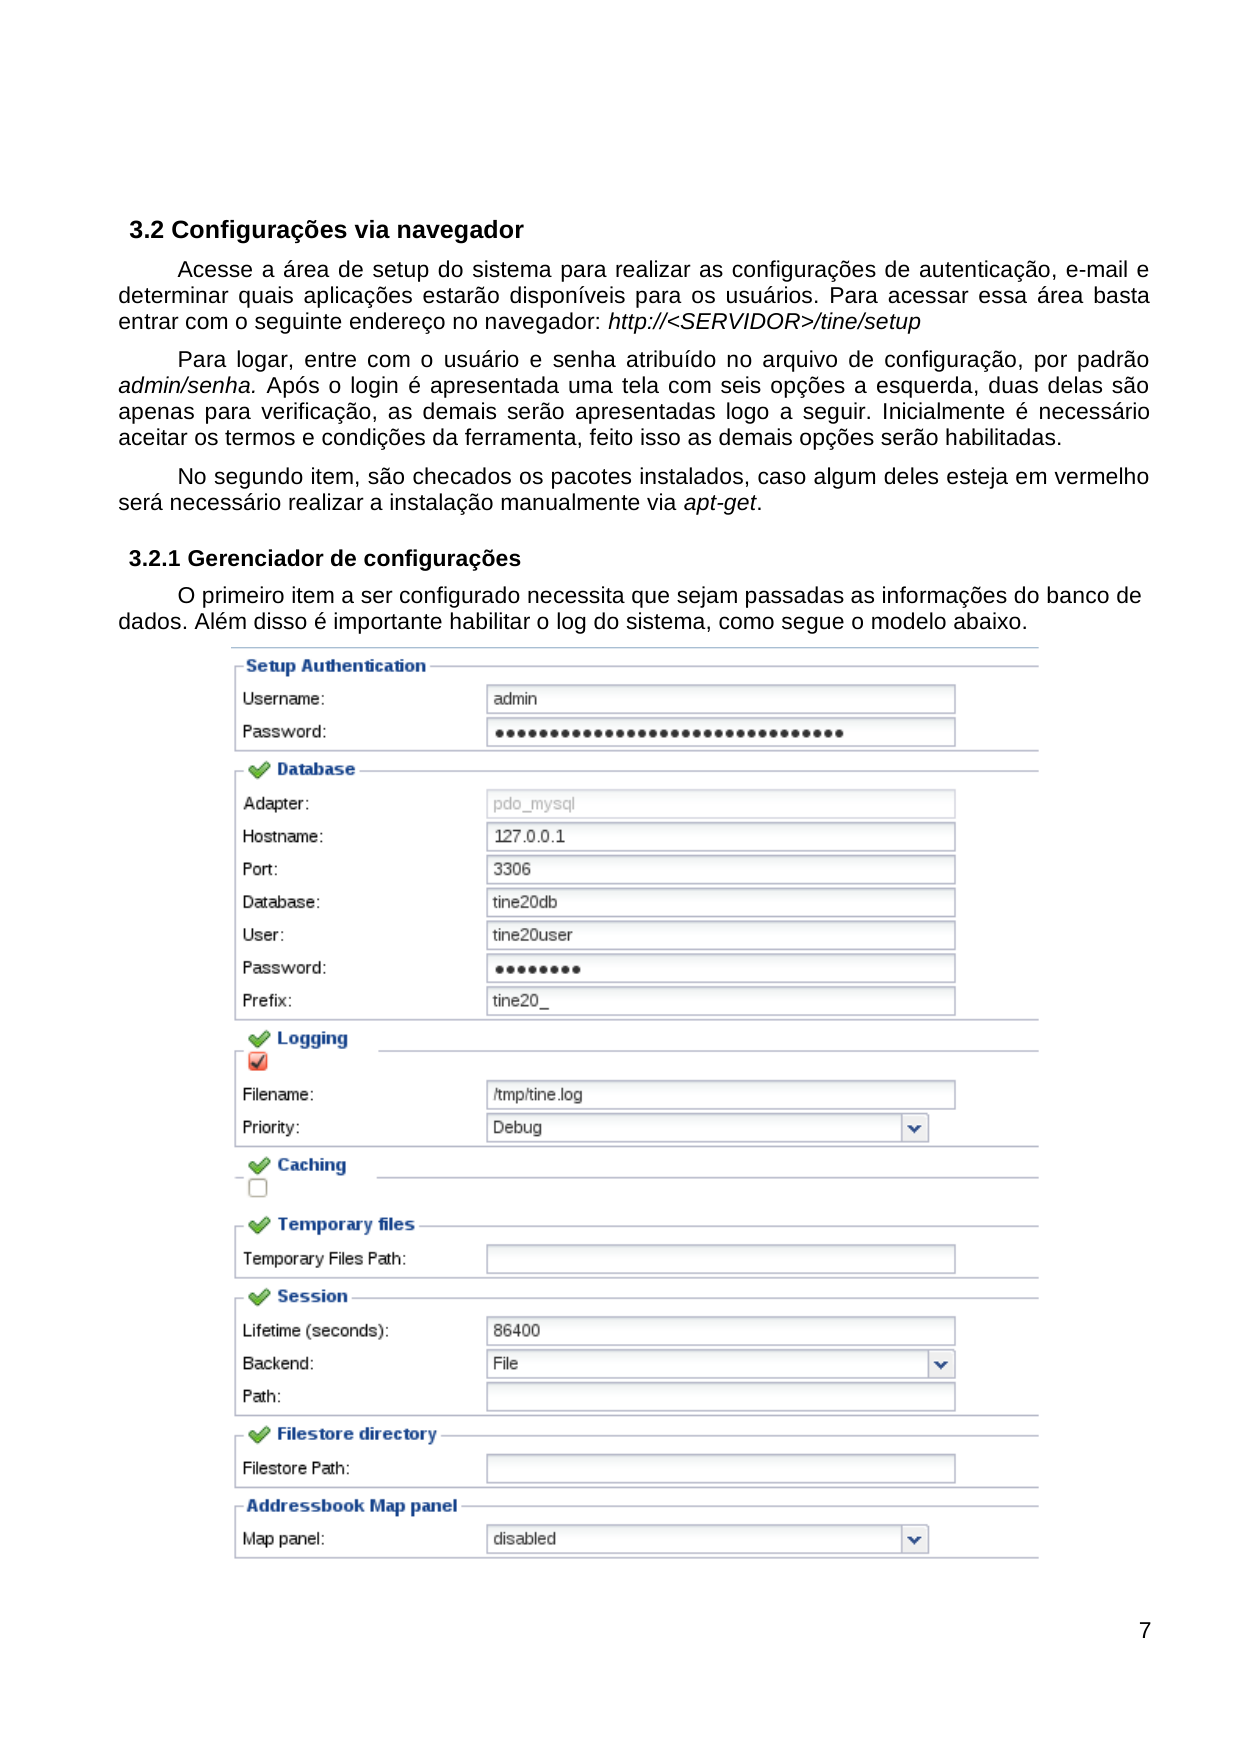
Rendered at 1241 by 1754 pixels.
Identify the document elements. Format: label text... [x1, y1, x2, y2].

text O primeiro item a ser configurado necessita que sejam passadas as informações do banco de dados. Além disso é importante habilitar o log do sistema, como segue o modelo abaixo. [118, 583, 1152, 635]
picture [231, 647, 1039, 1562]
text No segundo item, são checados os pacotes instalados, caso algum deles esteja em vermelho será necessário realizar a instalação manualmente via apt-get. [118, 463, 1152, 515]
subtitle Configurações via navegador [122, 216, 1152, 244]
subtitle Gerenciador de configurações [122, 545, 1152, 571]
text Para logar, entre com o usuário e senha atribuído no arquivo de configuração, por padrão admin/senha. Após o login é apresentada uma tela com seis opções a esquerda, duas delas são apenas para verificação, as demais serão apresentadas logo a seguir. Inicialmente é necessário aceitar os termos e condições da ferramenta, feito isso as demais opções serão habilitadas. [118, 347, 1152, 451]
text Acesse a área de setup do sistema para realizar as configurações de autenticação, e-mail e determinar quais aplicações estarão disponíveis para os usuários. Para acessar essa área basta entrar com o seguinte endereço no navegador: http://<SERVIDOR>/tine/setup [118, 256, 1152, 334]
